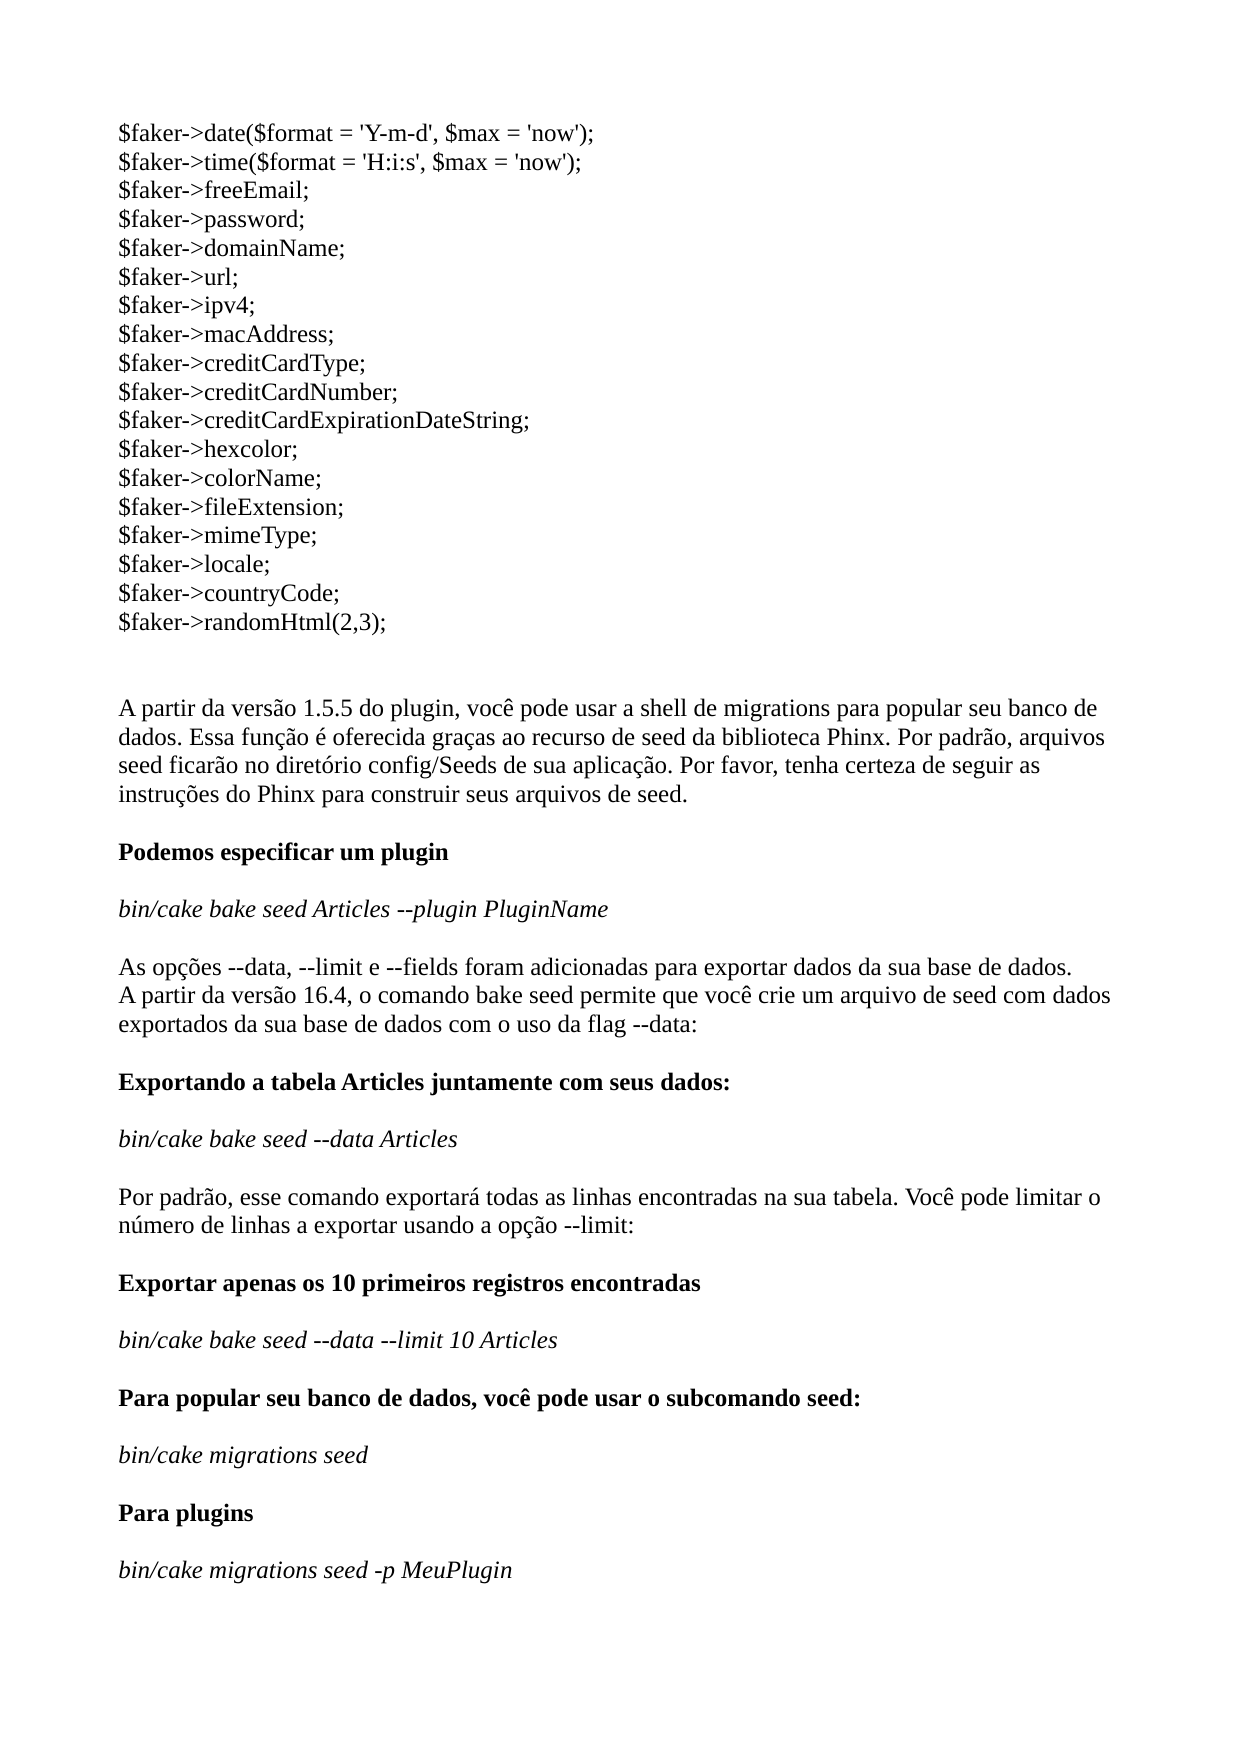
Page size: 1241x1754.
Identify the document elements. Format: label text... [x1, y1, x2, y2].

text $faker->date($format = 'Y-m-d', $max = 'now'); [118, 118, 1122, 147]
text bin/cake bake seed Articles --plugin PluginName [118, 894, 1122, 923]
text $faker->creditCardExpirationDateString; [118, 406, 1122, 434]
text $faker->creditCardType; [118, 348, 1122, 377]
text bin/cake migrations seed -p MeuPlugin [118, 1556, 1122, 1584]
text A partir da versão 1.5.5 do plugin, você pode usar a shell de migrations para popular seu banco de dados. Essa função é oferecida graças ao recurso de seed da biblioteca Phinx. Por padrão, arquivos seed ficarão no diretório config/Seeds de sua aplicação. Por favor, tenha certeza de seguir as instruções do Phinx para construir seus arquivos de seed. [118, 693, 1122, 808]
text Para plugins [118, 1498, 1122, 1527]
text $faker->hexcolor; [118, 434, 1122, 463]
text $faker->colorName; [118, 463, 1122, 492]
text $faker->password; [118, 204, 1122, 233]
text $faker->fileExtension; [118, 492, 1122, 521]
text $faker->mimeType; [118, 521, 1122, 549]
text $faker->locale; [118, 549, 1122, 578]
text Exportar apenas os 10 primeiros registros encontradas [118, 1268, 1122, 1297]
text $faker->creditCardNumber; [118, 377, 1122, 406]
text $faker->macAddress; [118, 319, 1122, 348]
text $faker->freeEmail; [118, 176, 1122, 204]
text $faker->domainName; [118, 233, 1122, 262]
text Exportando a tabela Articles juntamente com seus dados: [118, 1067, 1122, 1096]
text bin/cake bake seed --data --limit 10 Articles [118, 1326, 1122, 1354]
text A partir da versão 16.4, o comando bake seed permite que você crie um arquivo de seed com dados exportados da sua base de dados com o uso da flag --data: [118, 981, 1122, 1038]
text $faker->countryCode; [118, 578, 1122, 607]
text Para popular seu banco de dados, você pode usar o subcomando seed: [118, 1383, 1122, 1412]
text Por padrão, esse comando exportará todas as linhas encontradas na sua tabela. Você pode limitar o número de linhas a exportar usando a opção --limit: [118, 1182, 1122, 1239]
text Podemos especificar um plugin [118, 837, 1122, 866]
text As opções --data, --limit e --fields foram adicionadas para exportar dados da sua base de dados. [118, 952, 1122, 981]
text $faker->time($format = 'H:i:s', $max = 'now'); [118, 147, 1122, 176]
text $faker->ipv4; [118, 291, 1122, 319]
text $faker->url; [118, 262, 1122, 291]
text bin/cake migrations seed [118, 1441, 1122, 1469]
text bin/cake bake seed --data Articles [118, 1124, 1122, 1153]
text $faker->randomHtml(2,3); [118, 607, 1122, 636]
